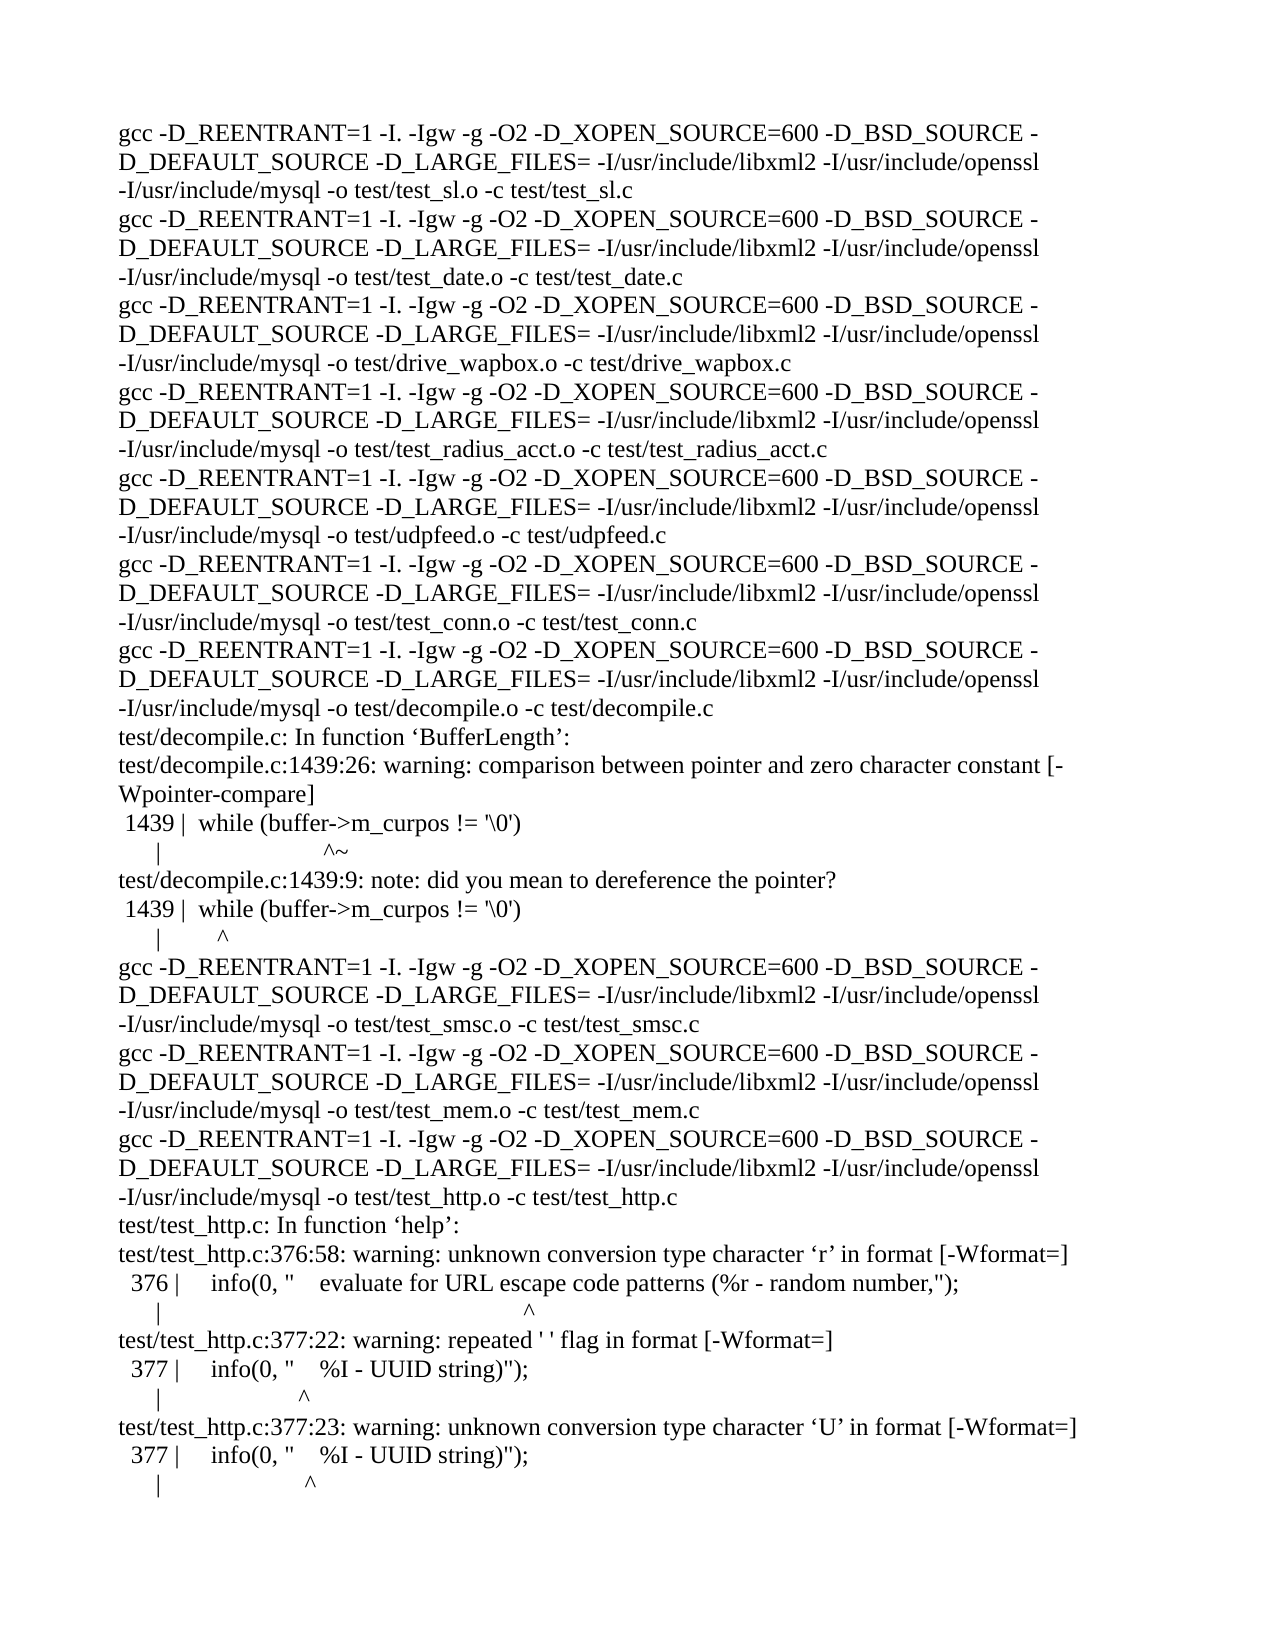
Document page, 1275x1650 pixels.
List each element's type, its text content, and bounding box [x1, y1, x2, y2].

text test/decompile.c: In function ‘BufferLength’: [118, 722, 1157, 751]
text gcc -D_REENTRANT=1 -I. -Igw -g -O2 -D_XOPEN_SOURCE=600 -D_BSD_SOURCE -D_DEFAULT_SOURCE -D_LARGE_FILES= -I/usr/include/libxml2 -I/usr/include/openssl -I/usr/include/mysql -o test/decompile.o -c test/decompile.c [118, 636, 1157, 722]
text test/test_http.c:377:23: warning: unknown conversion type character ‘U’ in format [-Wformat=] [118, 1412, 1157, 1441]
text test/decompile.c:1439:9: note: did you mean to dereference the pointer? [118, 866, 1157, 894]
text test/test_http.c:376:58: warning: unknown conversion type character ‘r’ in format [-Wformat=] [118, 1239, 1157, 1268]
text | ^ [118, 1383, 1157, 1412]
text gcc -D_REENTRANT=1 -I. -Igw -g -O2 -D_XOPEN_SOURCE=600 -D_BSD_SOURCE -D_DEFAULT_SOURCE -D_LARGE_FILES= -I/usr/include/libxml2 -I/usr/include/openssl -I/usr/include/mysql -o test/udpfeed.o -c test/udpfeed.c [118, 463, 1157, 549]
text 376 | info(0, " evaluate for URL escape code patterns (%r - random number,"); [118, 1268, 1157, 1297]
text | ^~ [118, 837, 1157, 866]
text gcc -D_REENTRANT=1 -I. -Igw -g -O2 -D_XOPEN_SOURCE=600 -D_BSD_SOURCE -D_DEFAULT_SOURCE -D_LARGE_FILES= -I/usr/include/libxml2 -I/usr/include/openssl -I/usr/include/mysql -o test/test_radius_acct.o -c test/test_radius_acct.c [118, 377, 1157, 463]
text | ^ [118, 923, 1157, 952]
text gcc -D_REENTRANT=1 -I. -Igw -g -O2 -D_XOPEN_SOURCE=600 -D_BSD_SOURCE -D_DEFAULT_SOURCE -D_LARGE_FILES= -I/usr/include/libxml2 -I/usr/include/openssl -I/usr/include/mysql -o test/test_smsc.o -c test/test_smsc.c [118, 952, 1157, 1038]
text | ^ [118, 1297, 1157, 1326]
text gcc -D_REENTRANT=1 -I. -Igw -g -O2 -D_XOPEN_SOURCE=600 -D_BSD_SOURCE -D_DEFAULT_SOURCE -D_LARGE_FILES= -I/usr/include/libxml2 -I/usr/include/openssl -I/usr/include/mysql -o test/test_date.o -c test/test_date.c [118, 204, 1157, 291]
text gcc -D_REENTRANT=1 -I. -Igw -g -O2 -D_XOPEN_SOURCE=600 -D_BSD_SOURCE -D_DEFAULT_SOURCE -D_LARGE_FILES= -I/usr/include/libxml2 -I/usr/include/openssl -I/usr/include/mysql -o test/drive_wapbox.o -c test/drive_wapbox.c [118, 291, 1157, 377]
text gcc -D_REENTRANT=1 -I. -Igw -g -O2 -D_XOPEN_SOURCE=600 -D_BSD_SOURCE -D_DEFAULT_SOURCE -D_LARGE_FILES= -I/usr/include/libxml2 -I/usr/include/openssl -I/usr/include/mysql -o test/test_mem.o -c test/test_mem.c [118, 1038, 1157, 1124]
text | ^ [118, 1469, 1157, 1498]
text test/test_http.c:377:22: warning: repeated ' ' flag in format [-Wformat=] [118, 1326, 1157, 1354]
text gcc -D_REENTRANT=1 -I. -Igw -g -O2 -D_XOPEN_SOURCE=600 -D_BSD_SOURCE -D_DEFAULT_SOURCE -D_LARGE_FILES= -I/usr/include/libxml2 -I/usr/include/openssl -I/usr/include/mysql -o test/test_conn.o -c test/test_conn.c [118, 549, 1157, 636]
text test/test_http.c: In function ‘help’: [118, 1211, 1157, 1239]
text 1439 | while (buffer->m_curpos != '\0') [118, 808, 1157, 837]
text 377 | info(0, " %I - UUID string)"); [118, 1354, 1157, 1383]
text 377 | info(0, " %I - UUID string)"); [118, 1441, 1157, 1469]
text gcc -D_REENTRANT=1 -I. -Igw -g -O2 -D_XOPEN_SOURCE=600 -D_BSD_SOURCE -D_DEFAULT_SOURCE -D_LARGE_FILES= -I/usr/include/libxml2 -I/usr/include/openssl -I/usr/include/mysql -o test/test_sl.o -c test/test_sl.c [118, 118, 1157, 204]
text gcc -D_REENTRANT=1 -I. -Igw -g -O2 -D_XOPEN_SOURCE=600 -D_BSD_SOURCE -D_DEFAULT_SOURCE -D_LARGE_FILES= -I/usr/include/libxml2 -I/usr/include/openssl -I/usr/include/mysql -o test/test_http.o -c test/test_http.c [118, 1124, 1157, 1211]
text test/decompile.c:1439:26: warning: comparison between pointer and zero character constant [-Wpointer-compare] [118, 751, 1157, 808]
text 1439 | while (buffer->m_curpos != '\0') [118, 894, 1157, 923]
